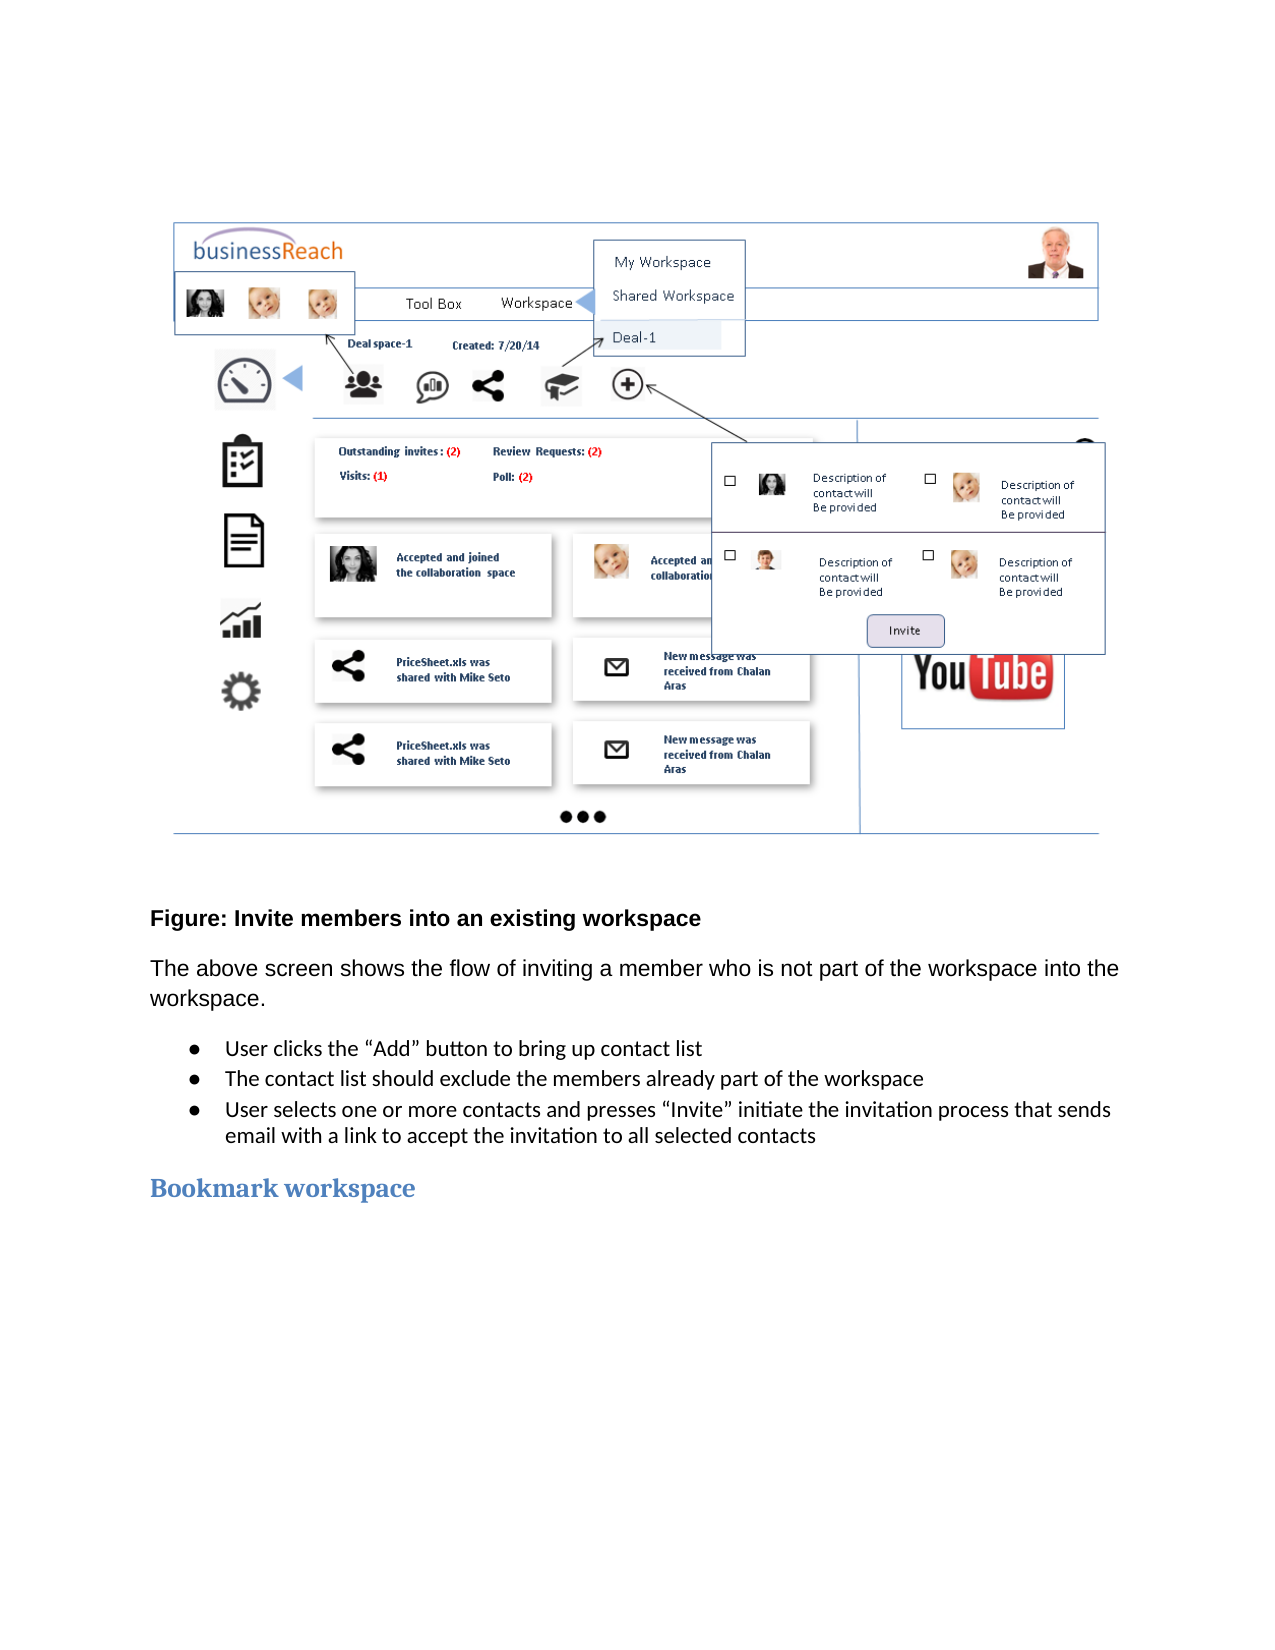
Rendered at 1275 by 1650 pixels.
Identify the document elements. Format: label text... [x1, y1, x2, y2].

text The above screen shows the flow of inviting a member who is not part of the workspace into the workspace. [150, 956, 1125, 1011]
list User selects one or more contacts and presses “Invite” initiate the invitation process that sends email with a link to accept the invitation to all selected contacts [187, 1096, 1125, 1149]
list The contact list should exclude the members already part of the workspace [187, 1066, 1125, 1092]
subtitle Bookmark workspace [150, 1173, 1125, 1205]
picture [150, 150, 1125, 882]
list User clicks the “Add” button to bring up contact list [187, 1036, 1125, 1062]
text Figure: Invite members into an existing workspace [150, 906, 1125, 931]
